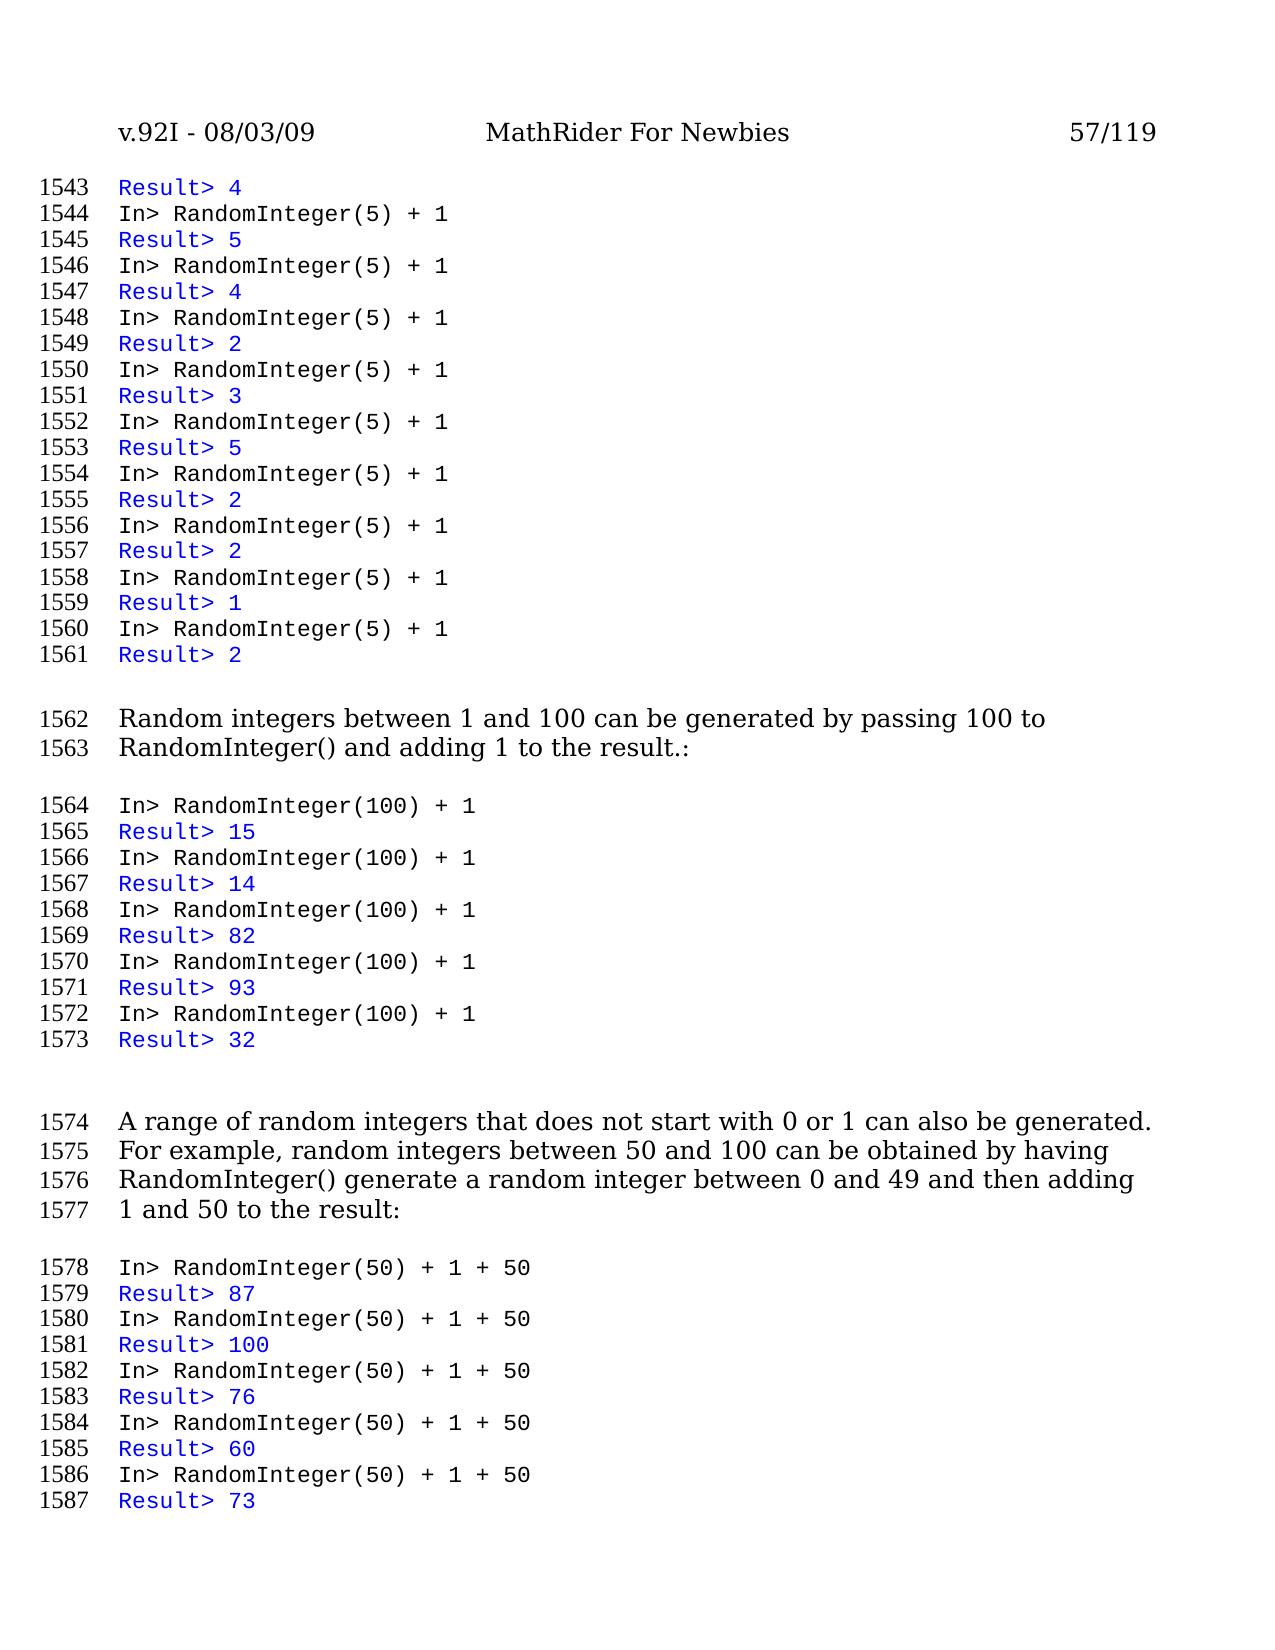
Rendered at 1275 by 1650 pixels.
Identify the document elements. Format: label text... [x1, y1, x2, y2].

text In> RandomInteger(5) + 1 [118, 618, 1157, 644]
text Result> 5 [118, 436, 1157, 462]
text In> RandomInteger(100) + 1 [118, 898, 1157, 924]
text In> RandomInteger(5) + 1 [118, 410, 1157, 436]
text Result> 3 [118, 384, 1157, 410]
text Result> 87 [118, 1282, 1157, 1308]
text In> RandomInteger(5) + 1 [118, 514, 1157, 540]
text In> RandomInteger(50) + 1 + 50 [118, 1360, 1157, 1386]
text In> RandomInteger(100) + 1 [118, 795, 1157, 821]
text In> RandomInteger(100) + 1 [118, 847, 1157, 873]
text Result> 15 [118, 821, 1157, 847]
text Result> 1 [118, 592, 1157, 618]
text In> RandomInteger(5) + 1 [118, 254, 1157, 281]
text Result> 2 [118, 540, 1157, 566]
text Result> 60 [118, 1437, 1157, 1463]
text In> RandomInteger(100) + 1 [118, 1002, 1157, 1028]
text In> RandomInteger(50) + 1 + 50 [118, 1463, 1157, 1489]
text Result> 5 [118, 229, 1157, 254]
text Result> 2 [118, 644, 1157, 669]
text In> RandomInteger(5) + 1 [118, 462, 1157, 488]
text Result> 2 [118, 488, 1157, 514]
text Result> 93 [118, 976, 1157, 1002]
text Result> 4 [118, 281, 1157, 306]
text In> RandomInteger(50) + 1 + 50 [118, 1412, 1157, 1437]
text In> RandomInteger(5) + 1 [118, 566, 1157, 592]
text Result> 4 [118, 177, 1157, 203]
text Result> 76 [118, 1386, 1157, 1412]
text Result> 73 [118, 1489, 1157, 1515]
text In> RandomInteger(5) + 1 [118, 306, 1157, 332]
text In> RandomInteger(100) + 1 [118, 950, 1157, 976]
text Result> 14 [118, 873, 1157, 898]
text In> RandomInteger(5) + 1 [118, 203, 1157, 229]
text Random integers between 1 and 100 can be generated by passing 100 to RandomInteger() and adding 1 to the result.: [118, 704, 1157, 763]
text In> RandomInteger(5) + 1 [118, 358, 1157, 384]
text In> RandomInteger(50) + 1 + 50 [118, 1256, 1157, 1282]
text Result> 100 [118, 1334, 1157, 1360]
text Result> 32 [118, 1028, 1157, 1054]
text Result> 2 [118, 332, 1157, 358]
text Result> 82 [118, 924, 1157, 950]
text In> RandomInteger(50) + 1 + 50 [118, 1308, 1157, 1334]
text A range of random integers that does not start with 0 or 1 can also be generated. For example, random integers between 50 and 100 can be obtained by having RandomInteger() generate a random integer between 0 and 49 and then adding 1 and 50 to the result: [118, 1107, 1157, 1224]
